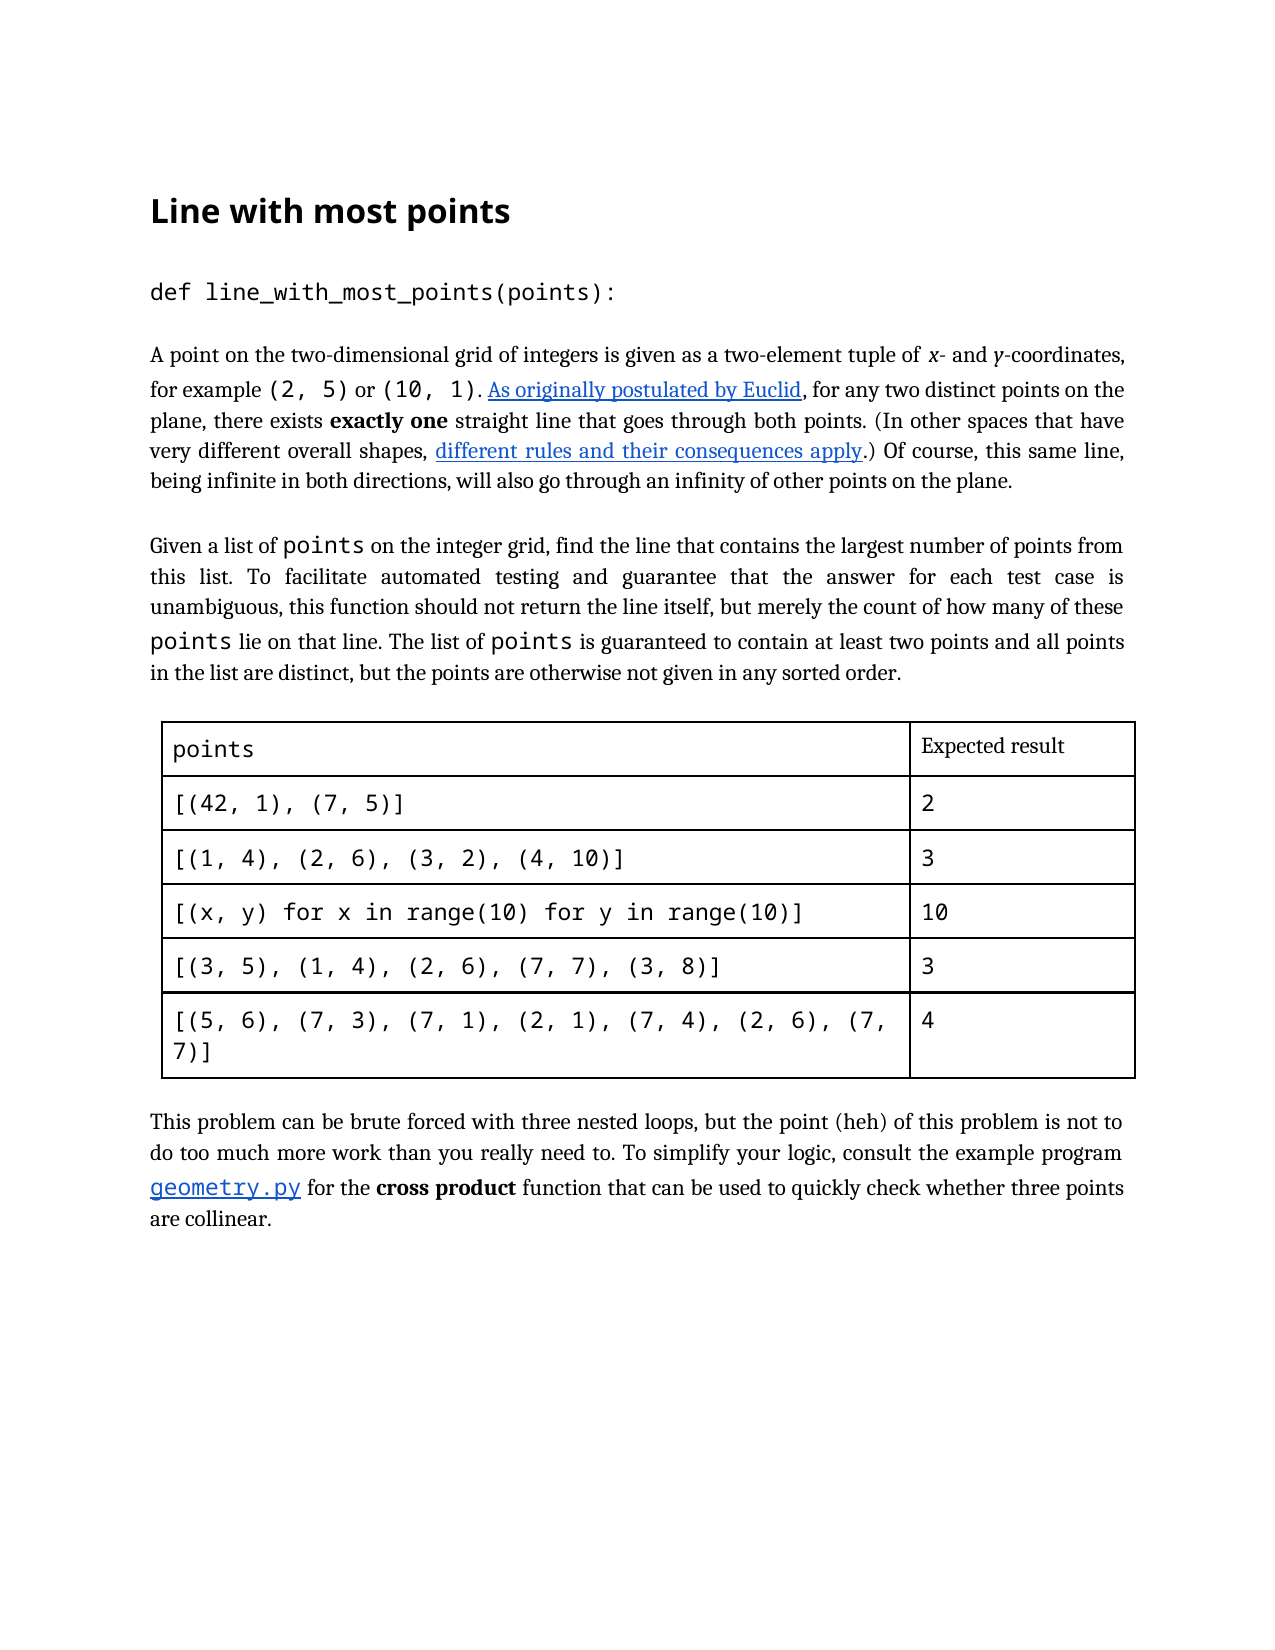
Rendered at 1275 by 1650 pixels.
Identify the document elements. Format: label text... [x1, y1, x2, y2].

text def line_with_most_points(points): [150, 276, 1125, 307]
table_header points [163, 723, 909, 775]
table_cell 3 [911, 939, 1134, 991]
table_cell [(x, y) for x in range(10) for y in range(10)] [163, 885, 909, 937]
table_header Expected result [911, 723, 1134, 775]
table_cell [(5, 6), (7, 3), (7, 1), (2, 1), (7, 4), (2, 6), (7, 7)] [163, 994, 909, 1077]
table_cell [(42, 1), (7, 5)] [163, 777, 909, 829]
text Given a list of points on the integer grid, find the line that contains the largest number of points from this list. To facilitate automated testing and guarantee that the answer for each test case is unambiguous, this function should not return the line itself, but merely the count of how many of these points lie on that line. The list of points is guaranteed to contain at least two points and all points in the list are distinct, but the points are otherwise not given in any sorted order. [150, 529, 1125, 687]
table_cell [(1, 4), (2, 6), (3, 2), (4, 10)] [163, 831, 909, 883]
table_cell 2 [911, 777, 1134, 829]
text A point on the two-dimensional grid of integers is given as a two-element tuple of x- and y-coordinates, for example (2, 5) or (10, 1). As originally postulated by Euclid, for any two distinct points on the plane, there exists exactly one straight line that goes through both points. (In other spaces that have very different overall shapes, different rules and their consequences apply.) Of course, this same line, being infinite in both directions, will also go through an infinity of other points on the plane. [150, 342, 1125, 495]
table_cell 10 [911, 885, 1134, 937]
table_cell 4 [911, 994, 1134, 1077]
subtitle Line with most points [150, 187, 1125, 233]
text This problem can be brute forced with three nested loops, but the point (heh) of this problem is not to do too much more work than you really need to. To simplify your logic, consult the example program geometry.py for the cross product function that can be used to quickly check whether three points are collinear. [150, 1109, 1125, 1232]
table_cell 3 [911, 831, 1134, 883]
table_cell [(3, 5), (1, 4), (2, 6), (7, 7), (3, 8)] [163, 939, 909, 991]
